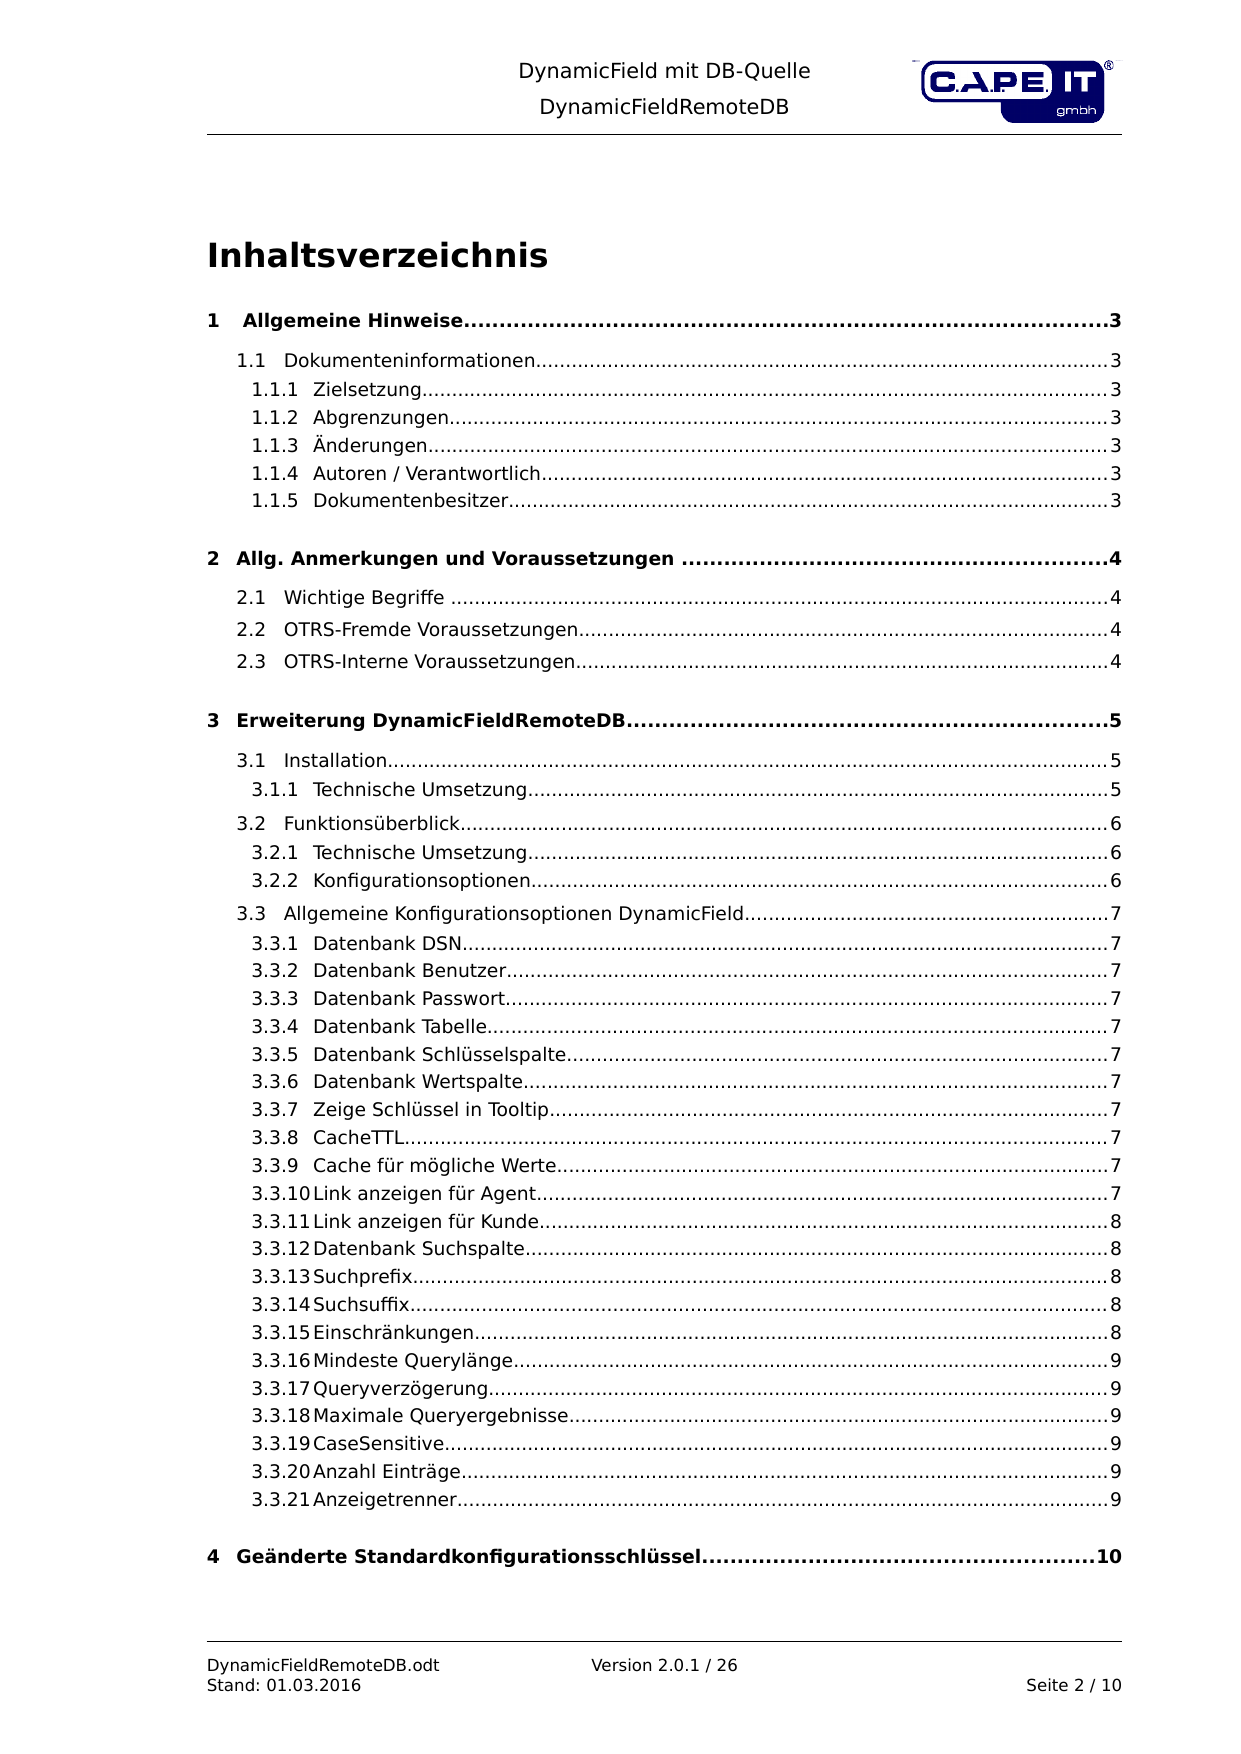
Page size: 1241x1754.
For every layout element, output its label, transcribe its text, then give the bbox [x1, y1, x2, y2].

text 3.3.14 Suchsuffix 8 [207, 1294, 1122, 1316]
text 3.3.12 Datenbank Suchspalte 8 [207, 1238, 1122, 1260]
text 3.3.21 Anzeigetrenner 9 [207, 1489, 1122, 1511]
text 3.3.19 CaseSensitive 9 [207, 1433, 1122, 1455]
text 3.3.5 Datenbank Schlüsselspalte 7 [207, 1044, 1122, 1066]
text 3.2.1 Technische Umsetzung 6 [207, 842, 1122, 864]
text 2.2 OTRS-Fremde Voraussetzungen 4 [207, 613, 1122, 643]
text 3.3.13 Suchprefix 8 [207, 1266, 1122, 1288]
picture [921, 60, 1114, 123]
text 3.3.4 Datenbank Tabelle 7 [207, 1016, 1122, 1038]
text 3.3.8 CacheTTL 7 [207, 1127, 1122, 1149]
text 2.3 OTRS-Interne Voraussetzungen 4 [207, 646, 1122, 675]
text 3.3.3 Datenbank Passwort 7 [207, 988, 1122, 1010]
text 3.3.7 Zeige Schlüssel in Tooltip 7 [207, 1099, 1122, 1121]
text Inhaltsverzeichnis [207, 236, 1122, 275]
text 1.1.3 Änderungen 3 [207, 435, 1122, 457]
text 3.3.6 Datenbank Wertspalte 7 [207, 1072, 1122, 1093]
text 3.3.15 Einschränkungen 8 [207, 1322, 1122, 1344]
text 1 Allgemeine Hinweise 3 [207, 310, 1122, 332]
text 3.3.18 Maximale Queryergebnisse 9 [207, 1405, 1122, 1427]
text 3.3.17 Queryverzögerung 9 [207, 1377, 1122, 1399]
text 2.1 Wichtige Begriffe 4 [207, 581, 1122, 611]
text 3.2.2 Konfigurationsoptionen 6 [207, 869, 1122, 891]
text 3.3 Allgemeine Konfigurationsoptionen DynamicField 7 [207, 897, 1122, 927]
text 3.3.16 Mindeste Querylänge 9 [207, 1350, 1122, 1372]
text 3.1.1 Technische Umsetzung 5 [207, 779, 1122, 801]
text 1.1.5 Dokumentenbesitzer 3 [207, 490, 1122, 512]
text 1.1 Dokumenteninformationen 3 [207, 344, 1122, 373]
text 1.1.4 Autoren / Verantwortlich 3 [207, 463, 1122, 484]
text 2 Allg. Anmerkungen und Voraussetzungen 4 [207, 548, 1122, 569]
text 3 Erweiterung DynamicFieldRemoteDB 5 [207, 710, 1122, 732]
text 1.1.2 Abgrenzungen 3 [207, 407, 1122, 429]
text 4 Geänderte Standardkonfigurationsschlüssel 10 [207, 1546, 1122, 1568]
text 1.1.1 Zielsetzung 3 [207, 379, 1122, 401]
text 3.3.11 Link anzeigen für Kunde 8 [207, 1211, 1122, 1232]
text 3.3.2 Datenbank Benutzer 7 [207, 960, 1122, 982]
text 3.3.9 Cache für mögliche Werte 7 [207, 1155, 1122, 1177]
text 3.1 Installation 5 [207, 744, 1122, 773]
text 3.3.10 Link anzeigen für Agent 7 [207, 1183, 1122, 1205]
text 3.3.20 Anzahl Einträge 9 [207, 1461, 1122, 1483]
text 3.3.1 Datenbank DSN 7 [207, 932, 1122, 954]
text 3.2 Funktionsüberblick 6 [207, 807, 1122, 836]
